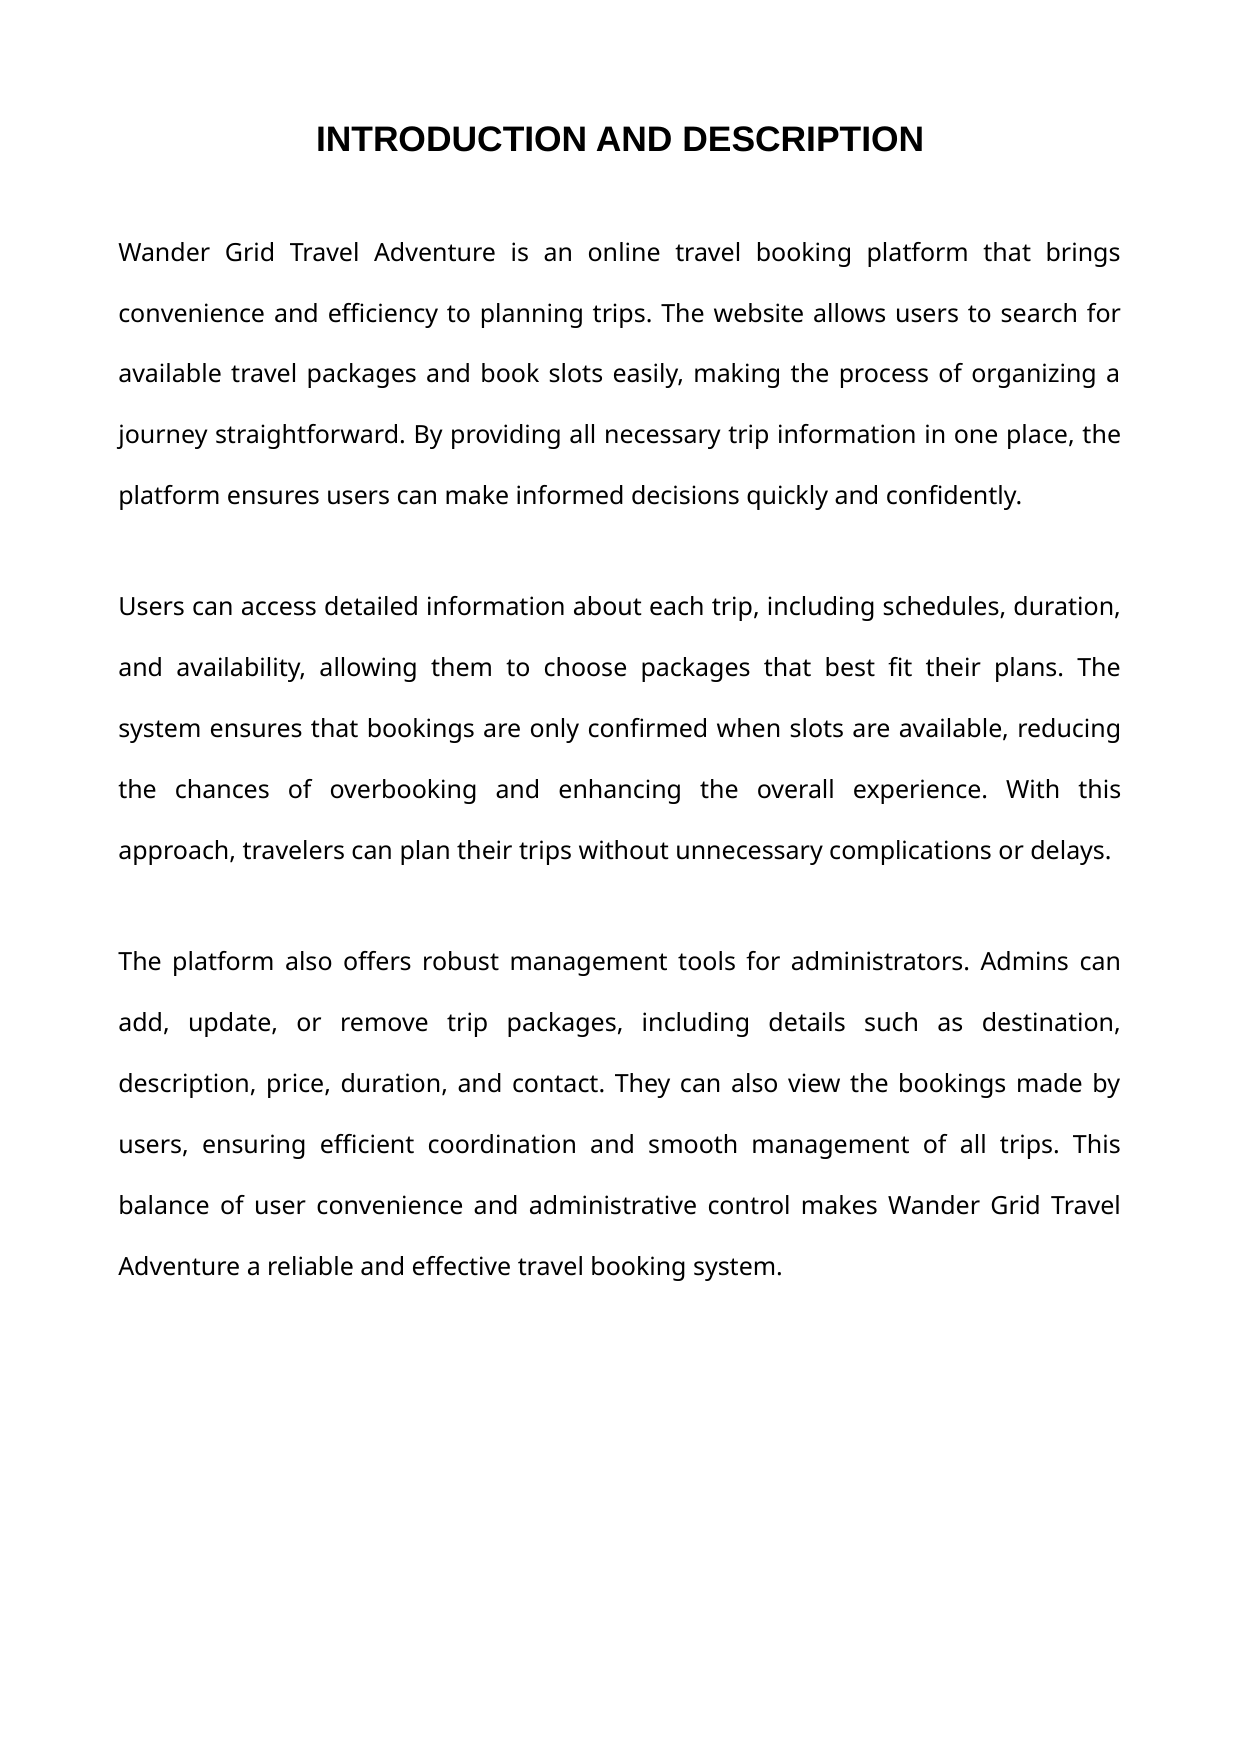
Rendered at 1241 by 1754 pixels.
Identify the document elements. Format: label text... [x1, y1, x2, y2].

text Users can access detailed information about each trip, including schedules, duration, and availability, allowing them to choose packages that best fit their plans. The system ensures that bookings are only confirmed when slots are available, reducing the chances of overbooking and enhancing the overall experience. With this approach, travelers can plan their trips without unnecessary complications or delays. [118, 589, 1122, 867]
text Wander Grid Travel Adventure is an online travel booking platform that brings convenience and efficiency to planning trips. The website allows users to search for available travel packages and book slots easily, making the process of organizing a journey straightforward. By providing all necessary trip information in one place, the platform ensures users can make informed decisions quickly and confidently. [118, 234, 1122, 512]
text The platform also offers robust management tools for administrators. Admins can add, update, or remove trip packages, including details such as destination, description, price, duration, and contact. They can also view the bookings made by users, ensuring efficient coordination and smooth management of all trips. This balance of user convenience and administrative control makes Wander Grid Travel Adventure a reliable and effective travel booking system. [118, 944, 1122, 1282]
text INTRODUCTION AND DESCRIPTION [118, 118, 1122, 198]
